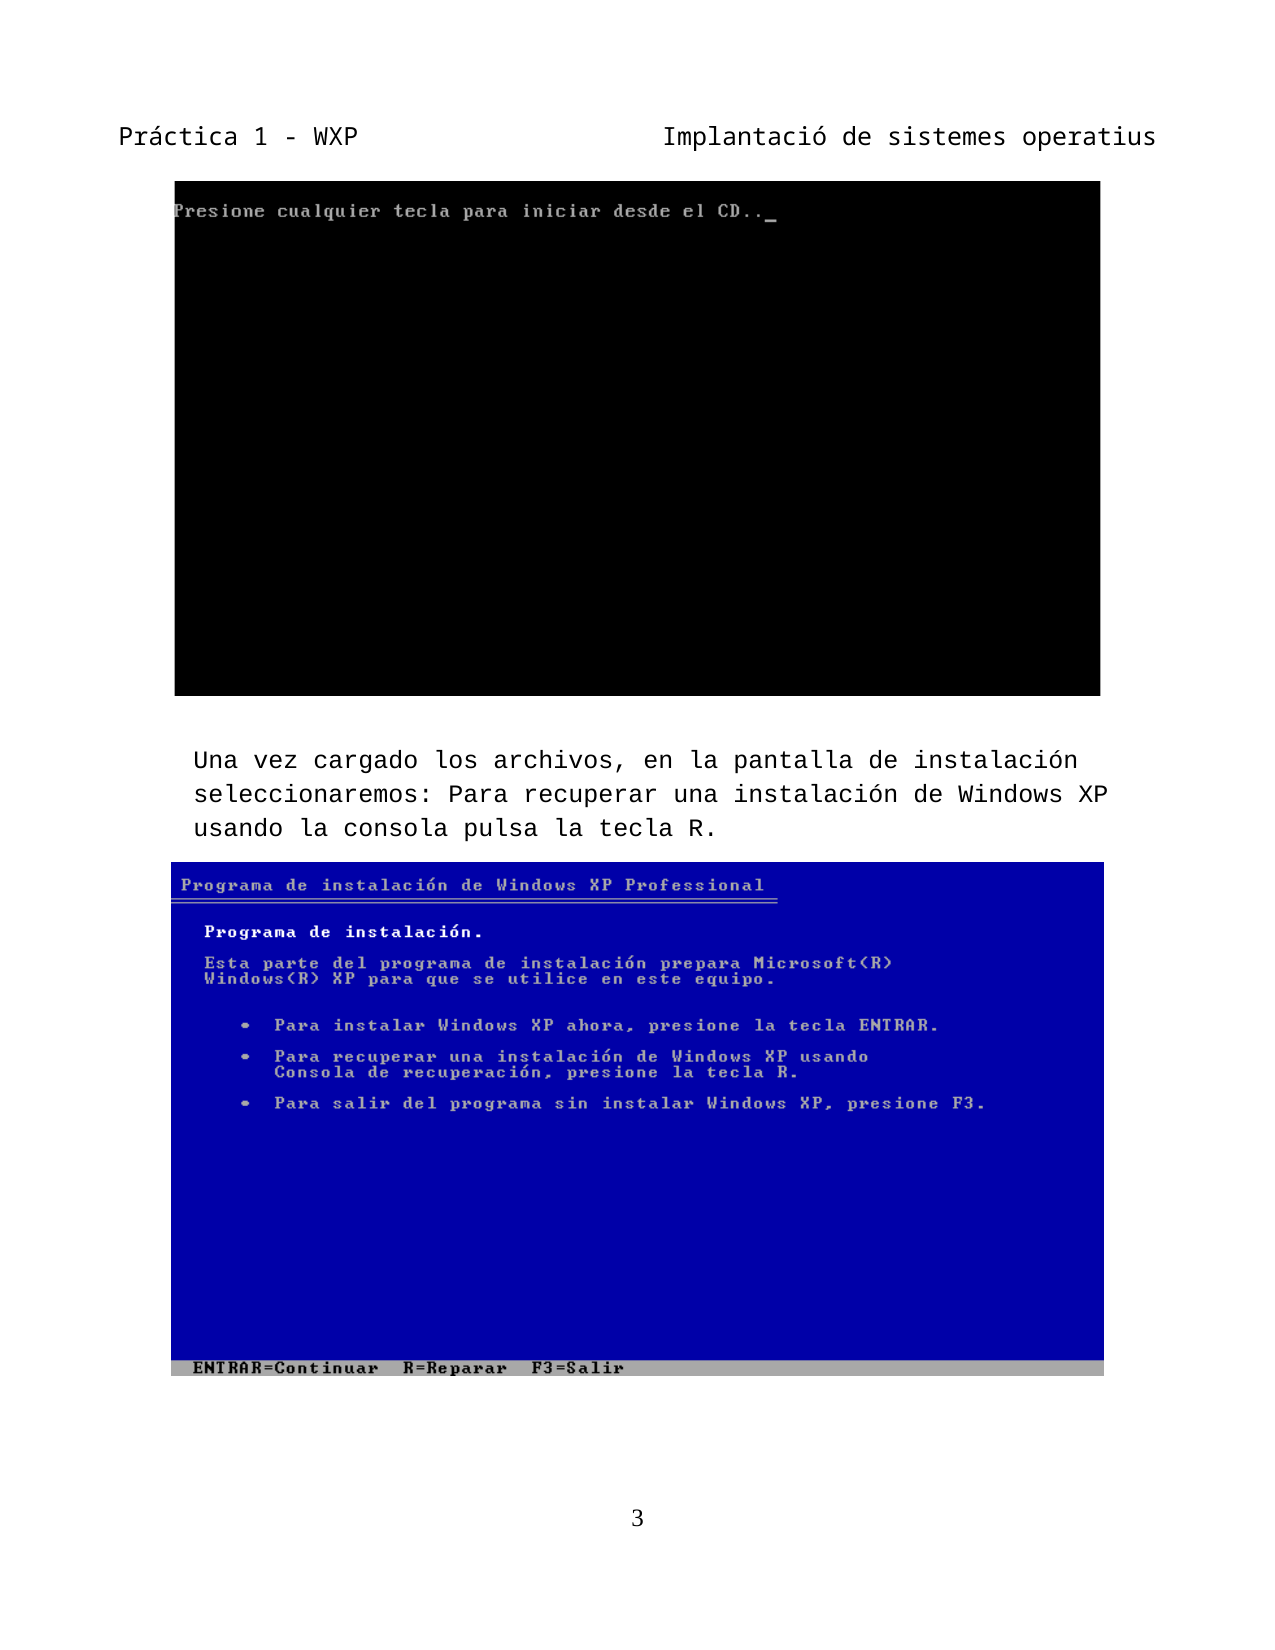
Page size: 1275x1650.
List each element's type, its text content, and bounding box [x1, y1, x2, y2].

list Una vez cargado los archivos, en la pantalla de instalación seleccionaremos: Para recuperar una instalación de Windows XP usando la consola pulsa la tecla R. [156, 748, 1157, 844]
picture [174, 181, 1101, 696]
picture [171, 862, 1104, 1376]
